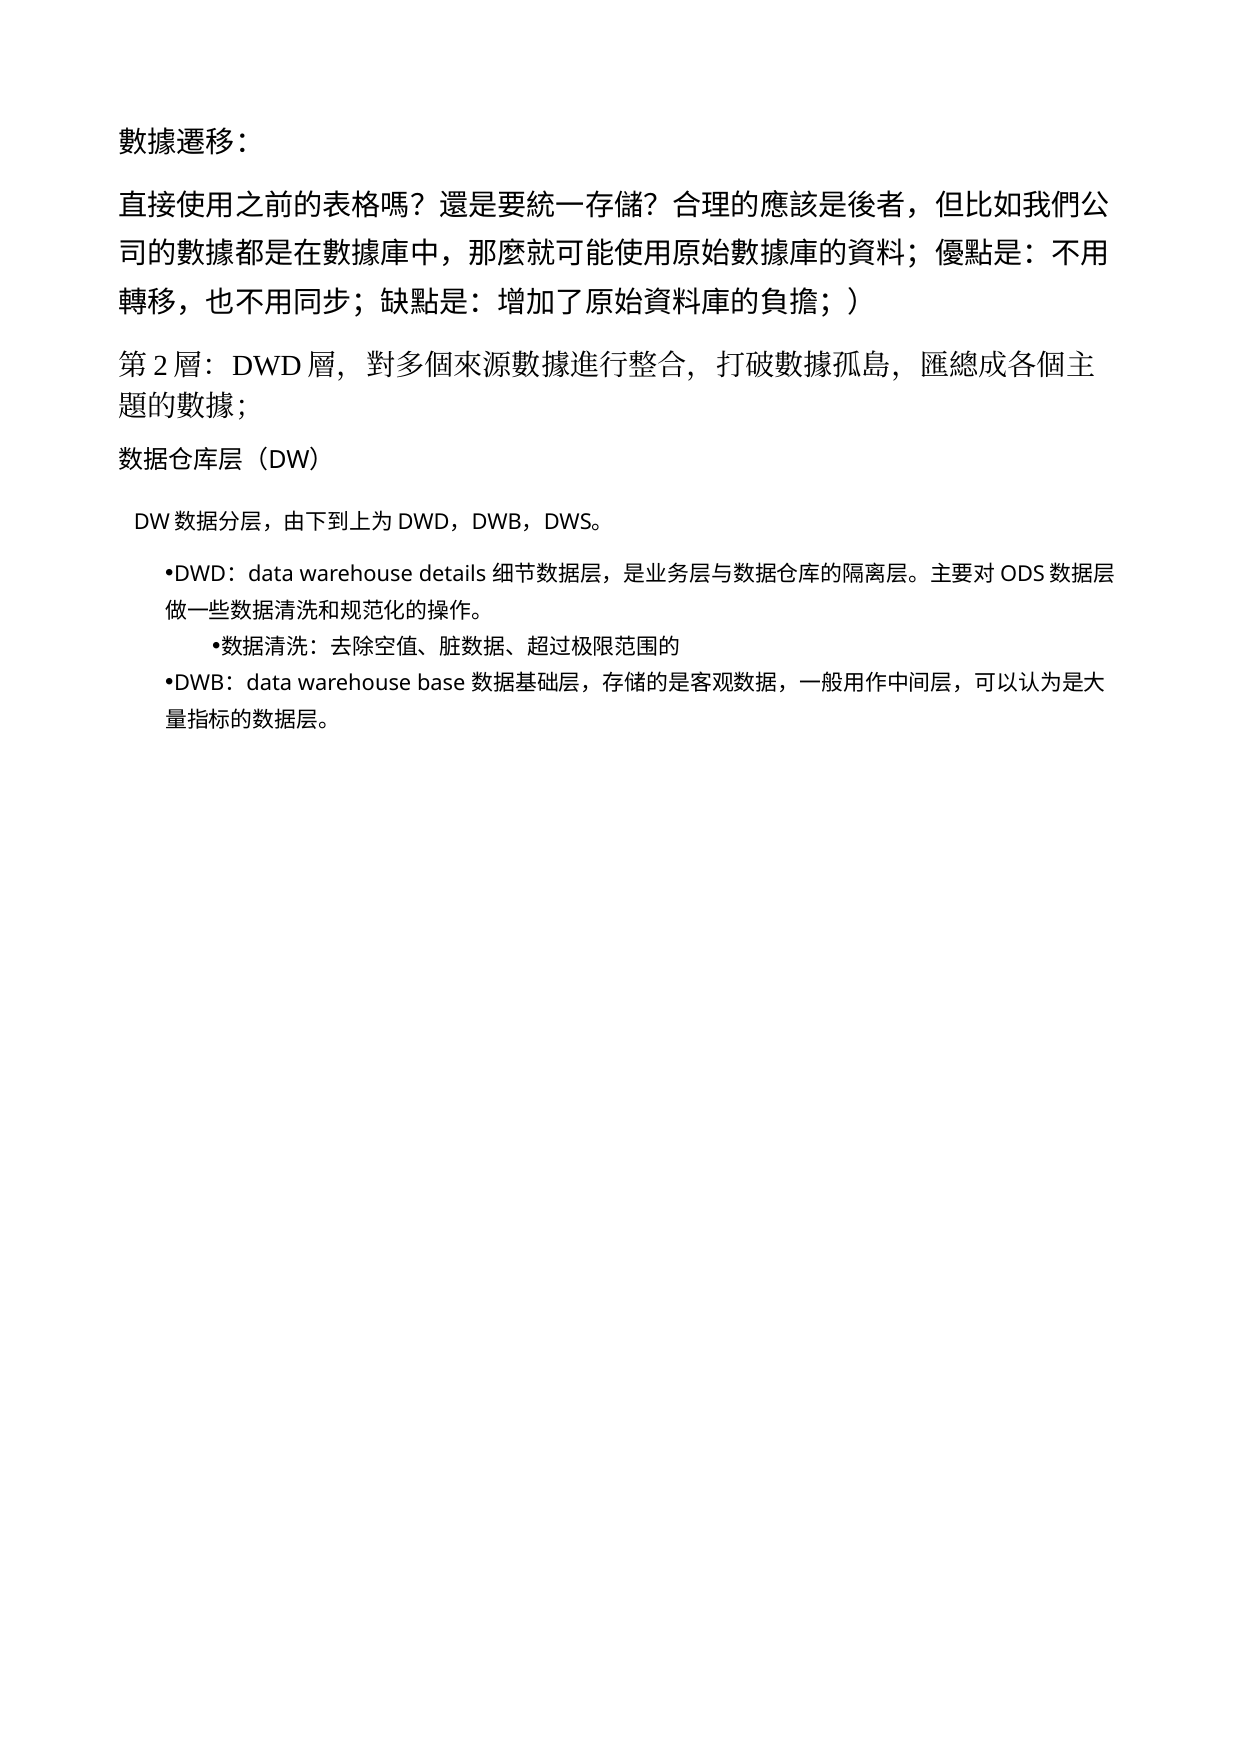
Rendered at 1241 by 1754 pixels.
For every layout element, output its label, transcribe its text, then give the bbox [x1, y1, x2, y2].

list DWB：data warehouse base 数据基础层，存储的是客观数据，一般用作中间层，可以认为是大量指标的数据层。 [118, 665, 1122, 733]
subtitle 数据仓库层（DW） [118, 440, 1122, 476]
text 第2層：DWD層，對多個來源數據進行整合，打破數據孤島，匯總成各個主題的數據； [118, 341, 1122, 425]
list DWD：data warehouse details 细节数据层，是业务层与数据仓库的隔离层。主要对ODS数据层做一些数据清洗和规范化的操作。 [118, 556, 1122, 624]
list 数据清洗：去除空值、脏数据、超过极限范围的 [118, 629, 1122, 661]
text DW数据分层，由下到上为DWD，DWB，DWS。 [134, 504, 1106, 536]
text 直接使用之前的表格嗎？還是要統一存儲？合理的應該是後者，但比如我們公司的數據都是在數據庫中，那麼就可能使用原始數據庫的資料；優點是：不用轉移，也不用同步；缺點是：增加了原始資料庫的負擔；） [118, 181, 1122, 321]
text 數據遷移： [118, 118, 1122, 160]
